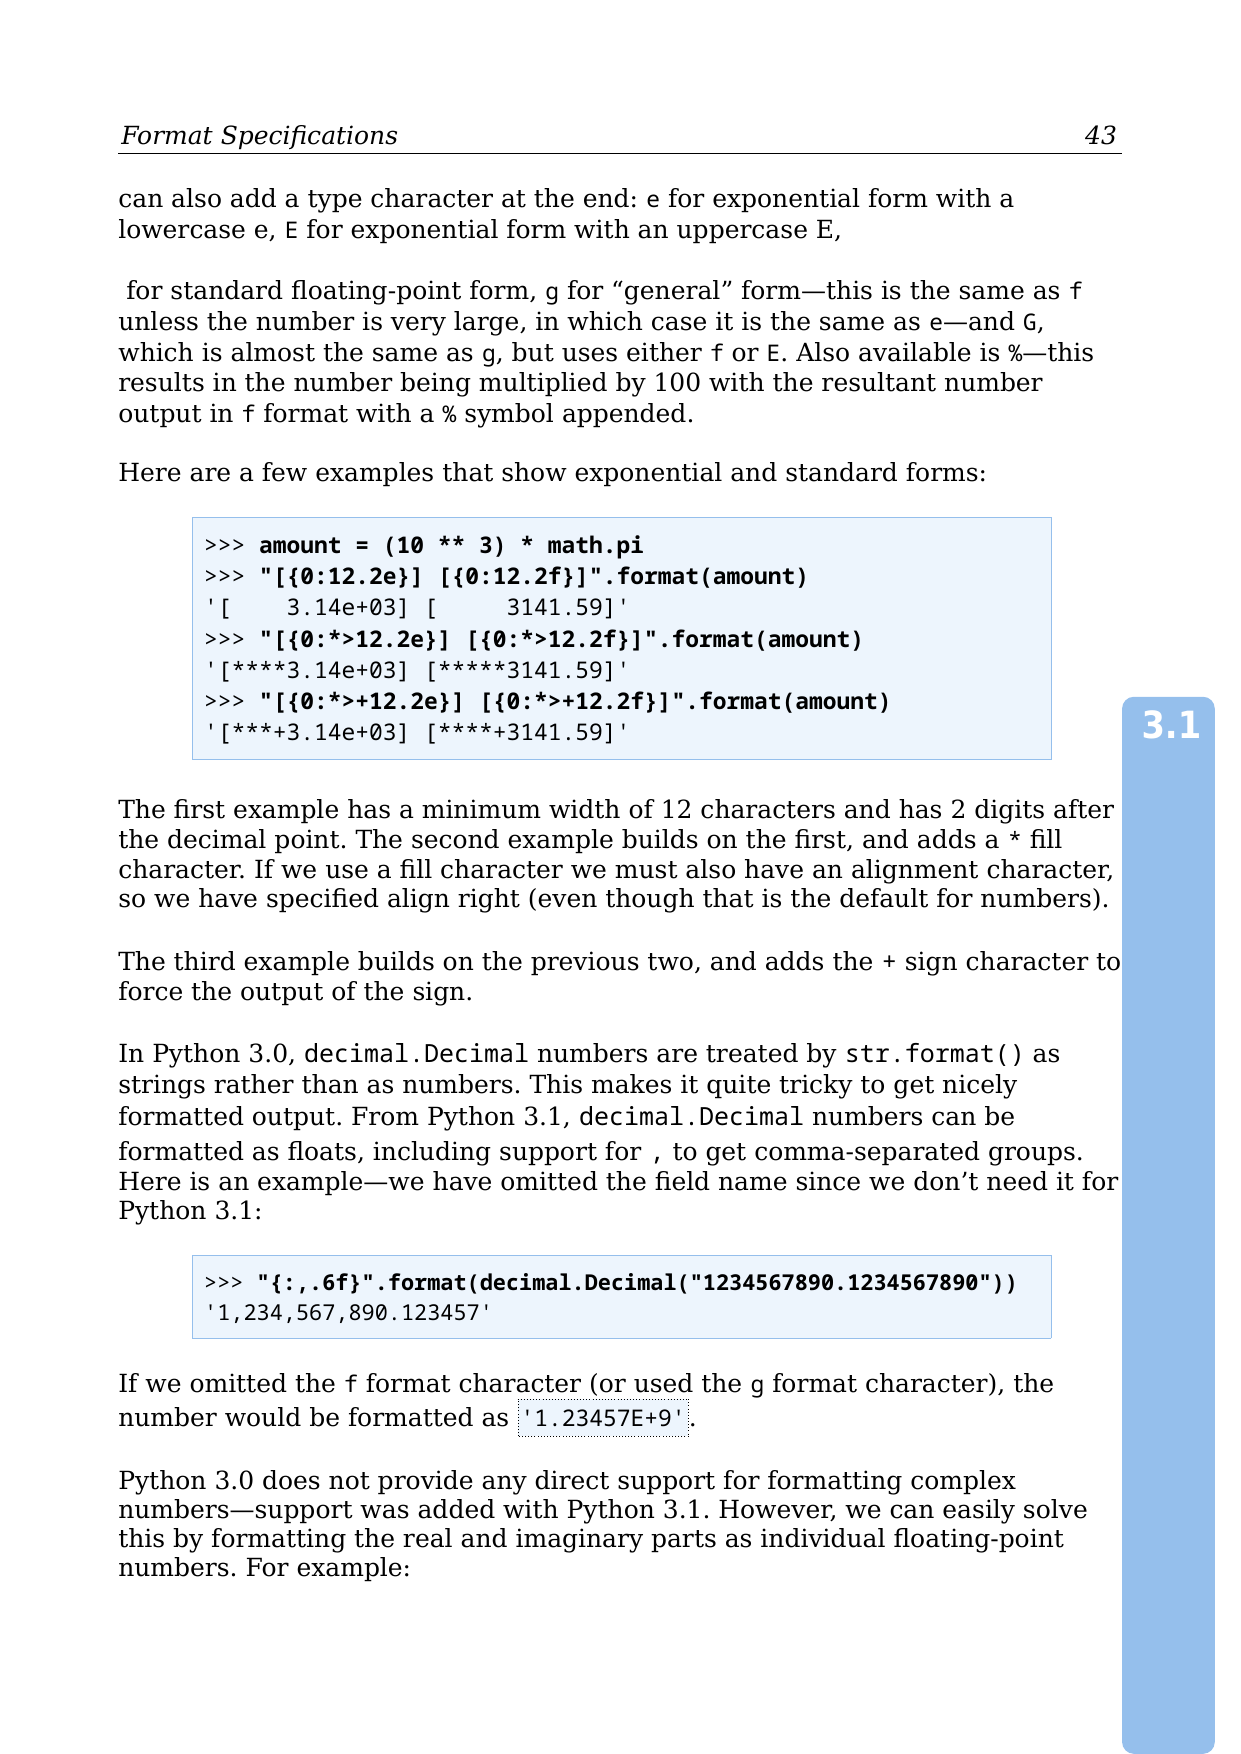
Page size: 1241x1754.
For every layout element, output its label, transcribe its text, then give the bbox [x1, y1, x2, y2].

text >>> "[{0:*>+12.2e}] [{0:*>+12.2f}]".format(amount) [193, 673, 1051, 704]
text for standard floating-point form, g for “general” form—this is the same as f unless the number is very large, in which case it is the same as e—and G, which is almost the same as g, but uses either f or E. Also available is %—this results in the number being multiplied by 100 with the resultant number output in f format with a % symbol appended. [118, 275, 1122, 429]
text If we omitted the f format character (or used the g format character), the number would be formatted as '1.23457E+9'. [118, 1368, 1122, 1436]
text The first example has a minimum width of 12 characters and has 2 digits after the decimal point. The second example builds on the first, and adds a * fill character. If we use a fill character we must also have an alignment character, so we have specified align right (even though that is the default for numbers). [118, 795, 1122, 914]
text Here are a few examples that show exponential and standard forms: [118, 458, 1122, 487]
text '[***+3.14e+03] [****+3141.59]' [193, 704, 1051, 759]
text can also add a type character at the end: e for exponential form with a lowercase e, E for exponential form with an uppercase E, [118, 183, 1122, 245]
text '[****3.14e+03] [*****3141.59]' [193, 642, 1051, 673]
text >>> amount = (10 ** 3) * math.pi [193, 518, 1051, 548]
text '1,234,567,890.123457' [193, 1285, 1051, 1338]
text In Python 3.0, decimal.Decimal numbers are treated by str.format() as strings rather than as numbers. This makes it quite tricky to get nicely formatted output. From Python 3.1, decimal.Decimal numbers can be formatted as floats, including support for , to get comma-separated groups. Here is an example—we have omitted the field name since we don’t need it for Python 3.1: [118, 1036, 1122, 1226]
text The third example builds on the previous two, and adds the + sign character to force the output of the sign. [118, 943, 1122, 1006]
text Python 3.0 does not provide any direct support for formatting complex numbers—support was added with Python 3.1. However, we can easily solve this by formatting the real and imaginary parts as individual floating-point numbers. For example: [118, 1466, 1122, 1582]
text >>> "{:,.6f}".format(decimal.Decimal("1234567890.1234567890")) [193, 1256, 1051, 1285]
text >>> "[{0:12.2e}] [{0:12.2f}]".format(amount) [193, 548, 1051, 579]
text '[ 3.14e+03] [ 3141.59]' [193, 579, 1051, 611]
text >>> "[{0:*>12.2e}] [{0:*>12.2f}]".format(amount) [193, 611, 1051, 642]
